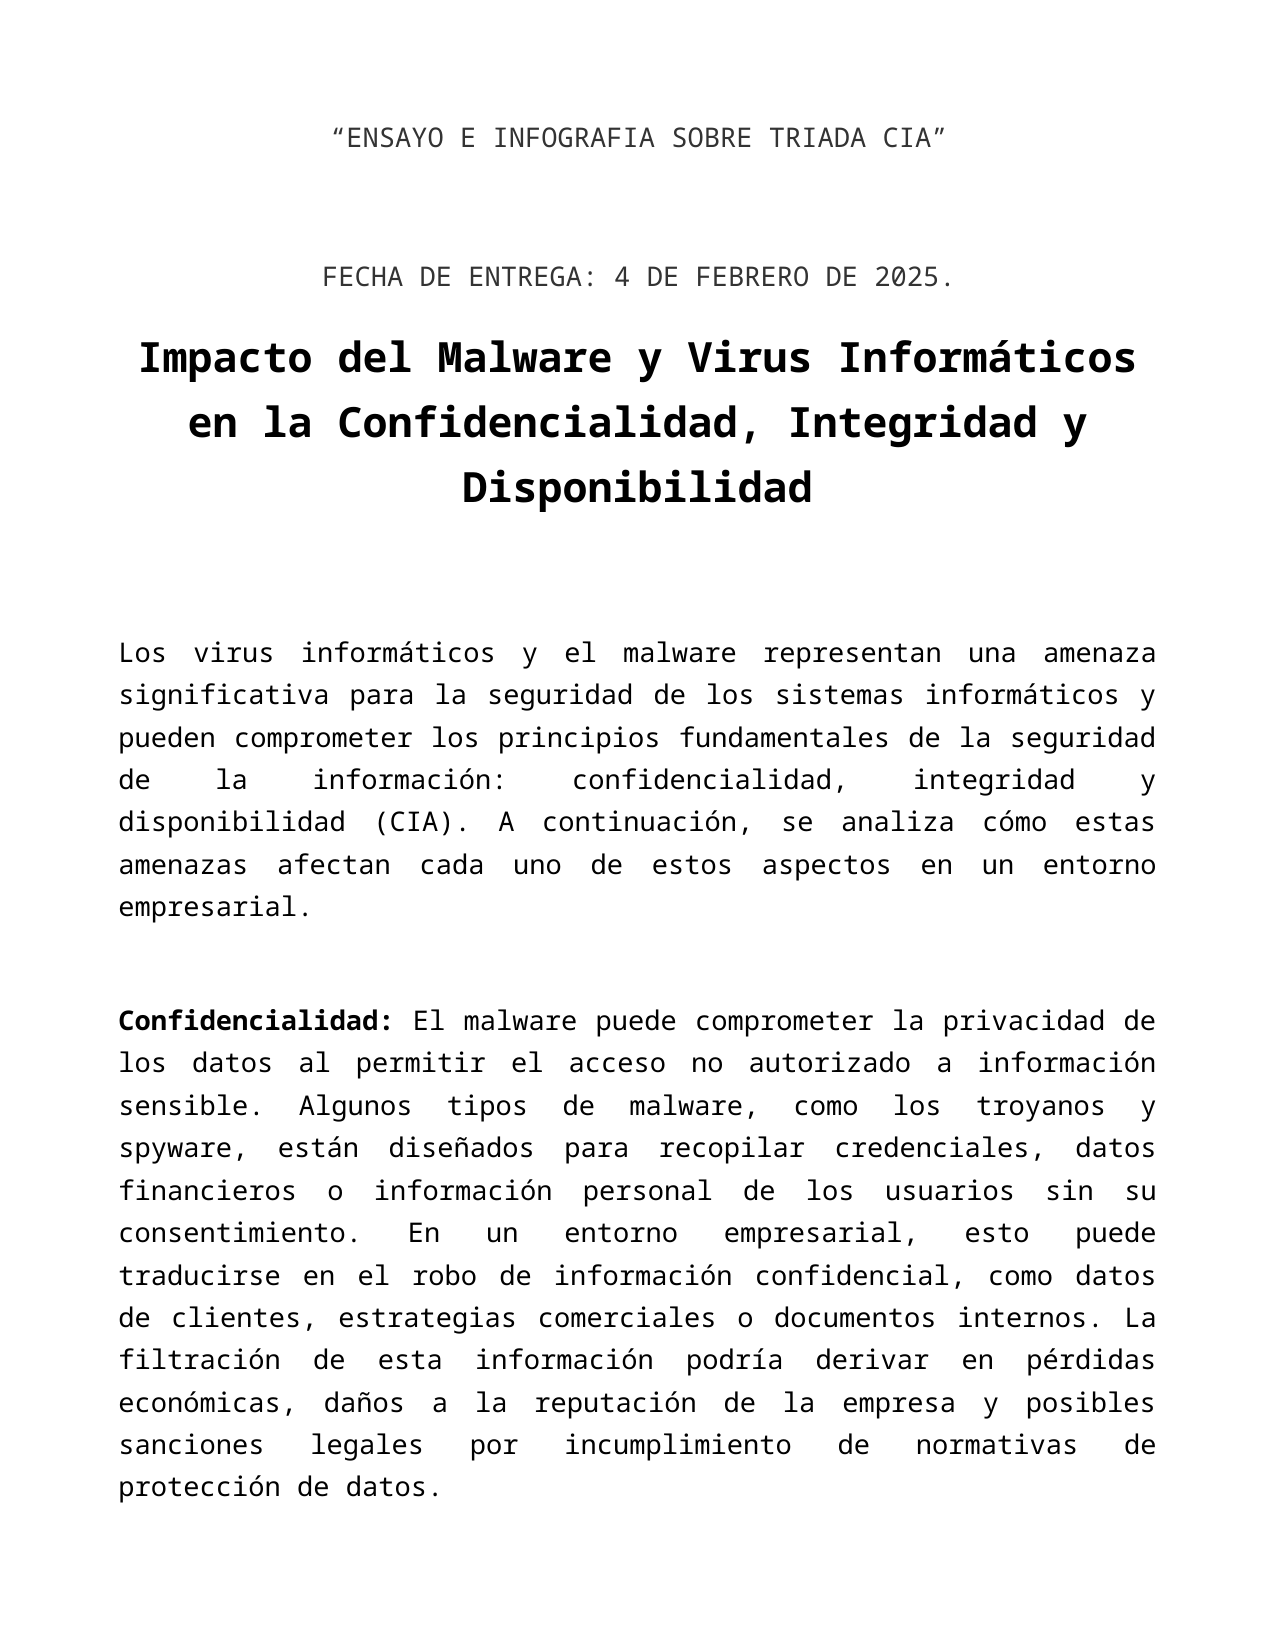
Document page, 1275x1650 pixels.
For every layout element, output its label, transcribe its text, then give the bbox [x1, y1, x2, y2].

text Confidencialidad: El malware puede comprometer la privacidad de los datos al permitir el acceso no autorizado a información sensible. Algunos tipos de malware, como los troyanos y spyware, están diseñados para recopilar credenciales, datos financieros o información personal de los usuarios sin su consentimiento. En un entorno empresarial, esto puede traducirse en el robo de información confidencial, como datos de clientes, estrategias comerciales o documentos internos. La filtración de esta información podría derivar en pérdidas económicas, daños a la reputación de la empresa y posibles sanciones legales por incumplimiento de normativas de protección de datos. [118, 1002, 1157, 1505]
text Impacto del Malware y Virus Informáticos en la Confidencialidad, Integridad y Disponibilidad [118, 328, 1157, 515]
text Los virus informáticos y el malware representan una amenaza significativa para la seguridad de los sistemas informáticos y pueden comprometer los principios fundamentales de la seguridad de la información: confidencialidad, integridad y disponibilidad (CIA). A continuación, se analiza cómo estas amenazas afectan cada uno de estos aspectos en un entorno empresarial. [118, 633, 1157, 924]
text “ENSAYO E INFOGRAFIA SOBRE TRIADA CIA” [132, 118, 1145, 155]
text FECHA DE ENTREGA: 4 DE FEBRERO DE 2025. [132, 258, 1145, 295]
